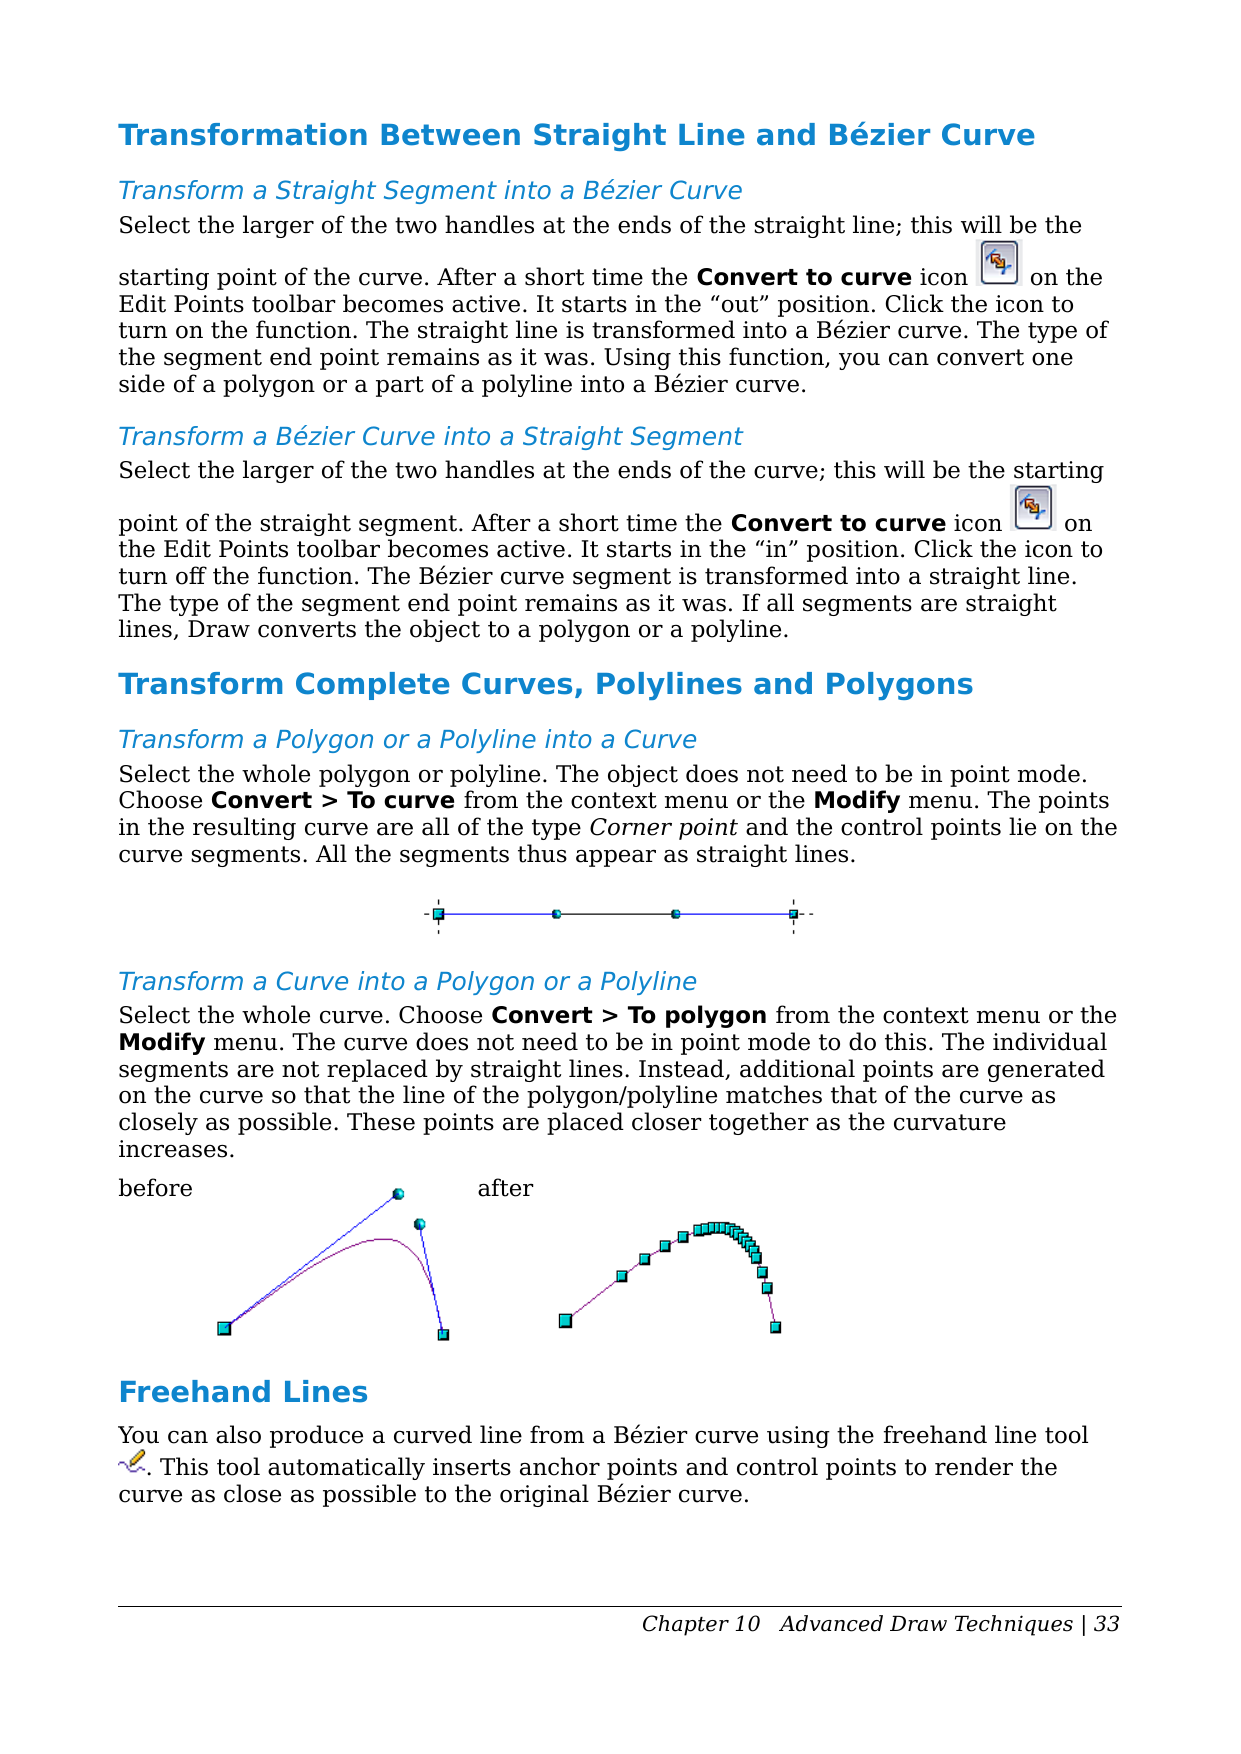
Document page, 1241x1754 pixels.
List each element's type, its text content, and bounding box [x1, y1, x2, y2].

text Select the larger of the two handles at the ends of the straight line; this will be the starting point of the curve. After a short time the Convert to curve icon on the Edit Points toolbar becomes active. It starts in the “out” position. Click the icon to turn on the function. The straight line is transformed into a Bézier curve. The type of the segment end point remains as it was. Using this function, you can convert one side of a polygon or a part of a polyline into a Bézier curve. [118, 212, 1122, 397]
text before after [118, 1175, 1122, 1351]
subtitle Transformation Between Straight Line and Bézier Curve [118, 118, 1122, 152]
subtitle Transform a Polygon or a Polyline into a Curve [118, 725, 1122, 754]
picture [118, 1448, 146, 1476]
picture [975, 238, 1023, 286]
text Select the whole curve. Choose Convert > To polygon from the context menu or the Modify menu. The curve does not need to be in point mode to do this. The individual segments are not replaced by straight lines. Instead, additional points are generated on the curve so that the line of the polygon/polyline matches that of the curve as closely as possible. These points are placed closer together as the curvature increases. [118, 1003, 1122, 1163]
picture [1009, 484, 1057, 531]
subtitle Freehand Lines [118, 1376, 1122, 1409]
text Select the whole polygon or polyline. The object does not need to be in point mode. Choose Convert > To curve from the context menu or the Modify menu. The points in the resulting curve are all of the type Corner point and the control points lie on the curve segments. All the segments thus appear as straight lines. [118, 761, 1122, 868]
subtitle Transform a Bézier Curve into a Straight Segment [118, 422, 1122, 451]
text Select the larger of the two handles at the ends of the curve; this will be the starting point of the straight segment. After a short time the Convert to curve icon on the Edit Points toolbar becomes active. It starts in the “in” position. Click the icon to turn off the function. The Bézier curve segment is transformed into a straight line. The type of the segment end point remains as it was. If all segments are straight lines, Draw converts the object to a polygon or a polyline. [118, 457, 1122, 643]
subtitle Transform Complete Curves, Polylines and Polygons [118, 667, 1122, 701]
subtitle Transform a Straight Segment into a Bézier Curve [118, 176, 1122, 205]
subtitle Transform a Curve into a Polygon or a Polyline [118, 967, 1122, 996]
picture [547, 1213, 792, 1344]
text You can also produce a curved line from a Bézier curve using the freehand line tool . This tool automatically inserts anchor points and control points to render the curve as close as possible to the original Bézier curve. [118, 1422, 1122, 1508]
picture [413, 892, 827, 943]
picture [200, 1176, 463, 1352]
